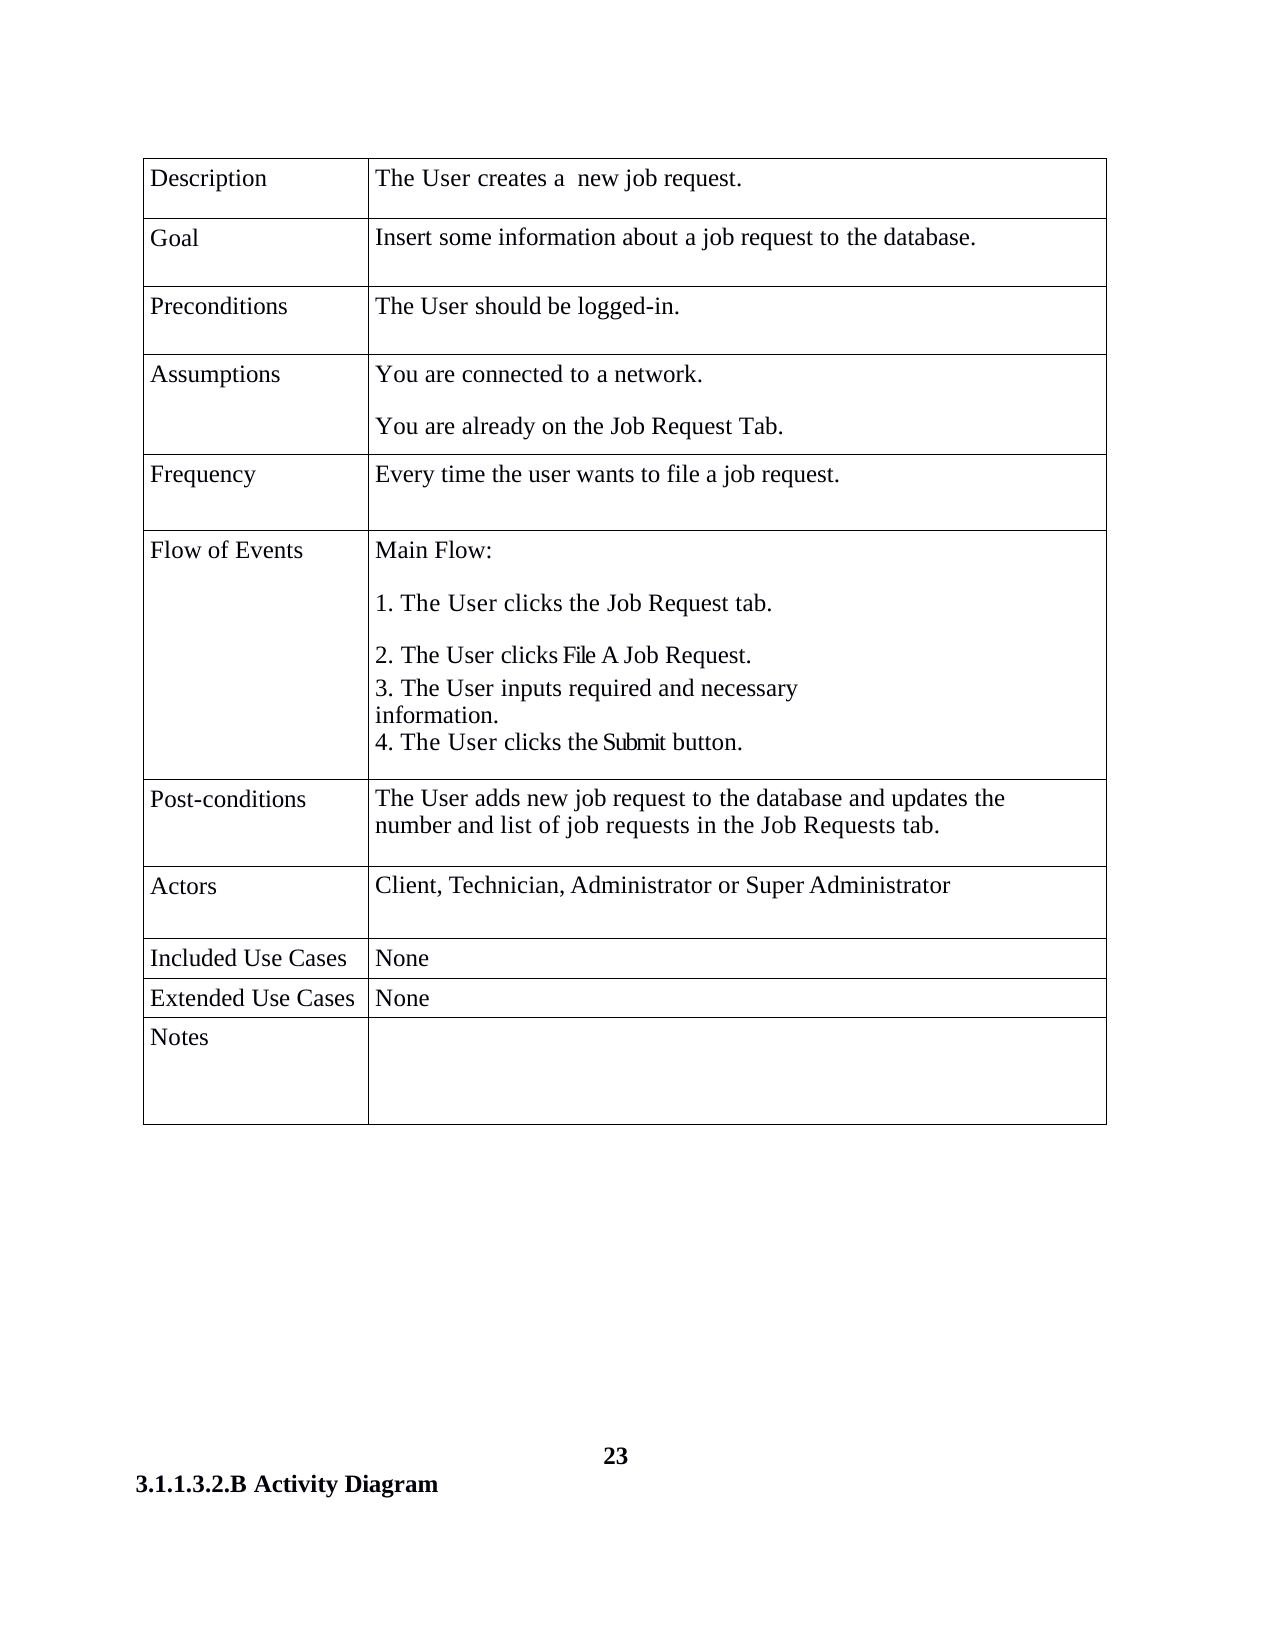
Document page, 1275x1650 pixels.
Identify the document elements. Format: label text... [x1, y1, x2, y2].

table_cell [369, 1018, 1106, 1124]
table_cell Included Use Cases [144, 939, 368, 978]
table_cell Goal [144, 219, 368, 286]
table_cell None [369, 939, 1106, 978]
table_cell Frequency [144, 455, 368, 530]
table_header The User creates a new job request. [369, 159, 1106, 218]
table_cell You are connected to a network. You are already on the Job Request Tab. [369, 355, 1106, 454]
table_cell The User should be logged-in. [369, 287, 1106, 353]
table_cell Notes [144, 1018, 368, 1124]
text 23 [135, 1441, 1096, 1469]
table_cell Client, Technician, Administrator or Super Administrator [369, 867, 1106, 938]
table_header Description [144, 159, 368, 218]
table_cell None [369, 979, 1106, 1017]
text 3.1.1.3.2.B Activity Diagram [135, 1469, 1096, 1498]
table_cell Every time the user wants to file a job request. [369, 455, 1106, 530]
table_cell Insert some information about a job request to the database. [369, 219, 1106, 286]
table_cell Post-conditions [144, 780, 368, 866]
table_cell Preconditions [144, 287, 368, 353]
table_cell Extended Use Cases [144, 979, 368, 1017]
table_cell Main Flow: 1. The User clicks the Job Request tab. 2. The User clicks File A Job Request. 3. The User inputs required and necessary information. 4. The User clicks the Submit button. [369, 531, 1106, 779]
table_cell Actors [144, 867, 368, 938]
table_cell Flow of Events [144, 531, 368, 779]
table_cell The User adds new job request to the database and updates the number and list of job requests in the Job Requests tab. [369, 780, 1106, 866]
table_cell Assumptions [144, 355, 368, 454]
